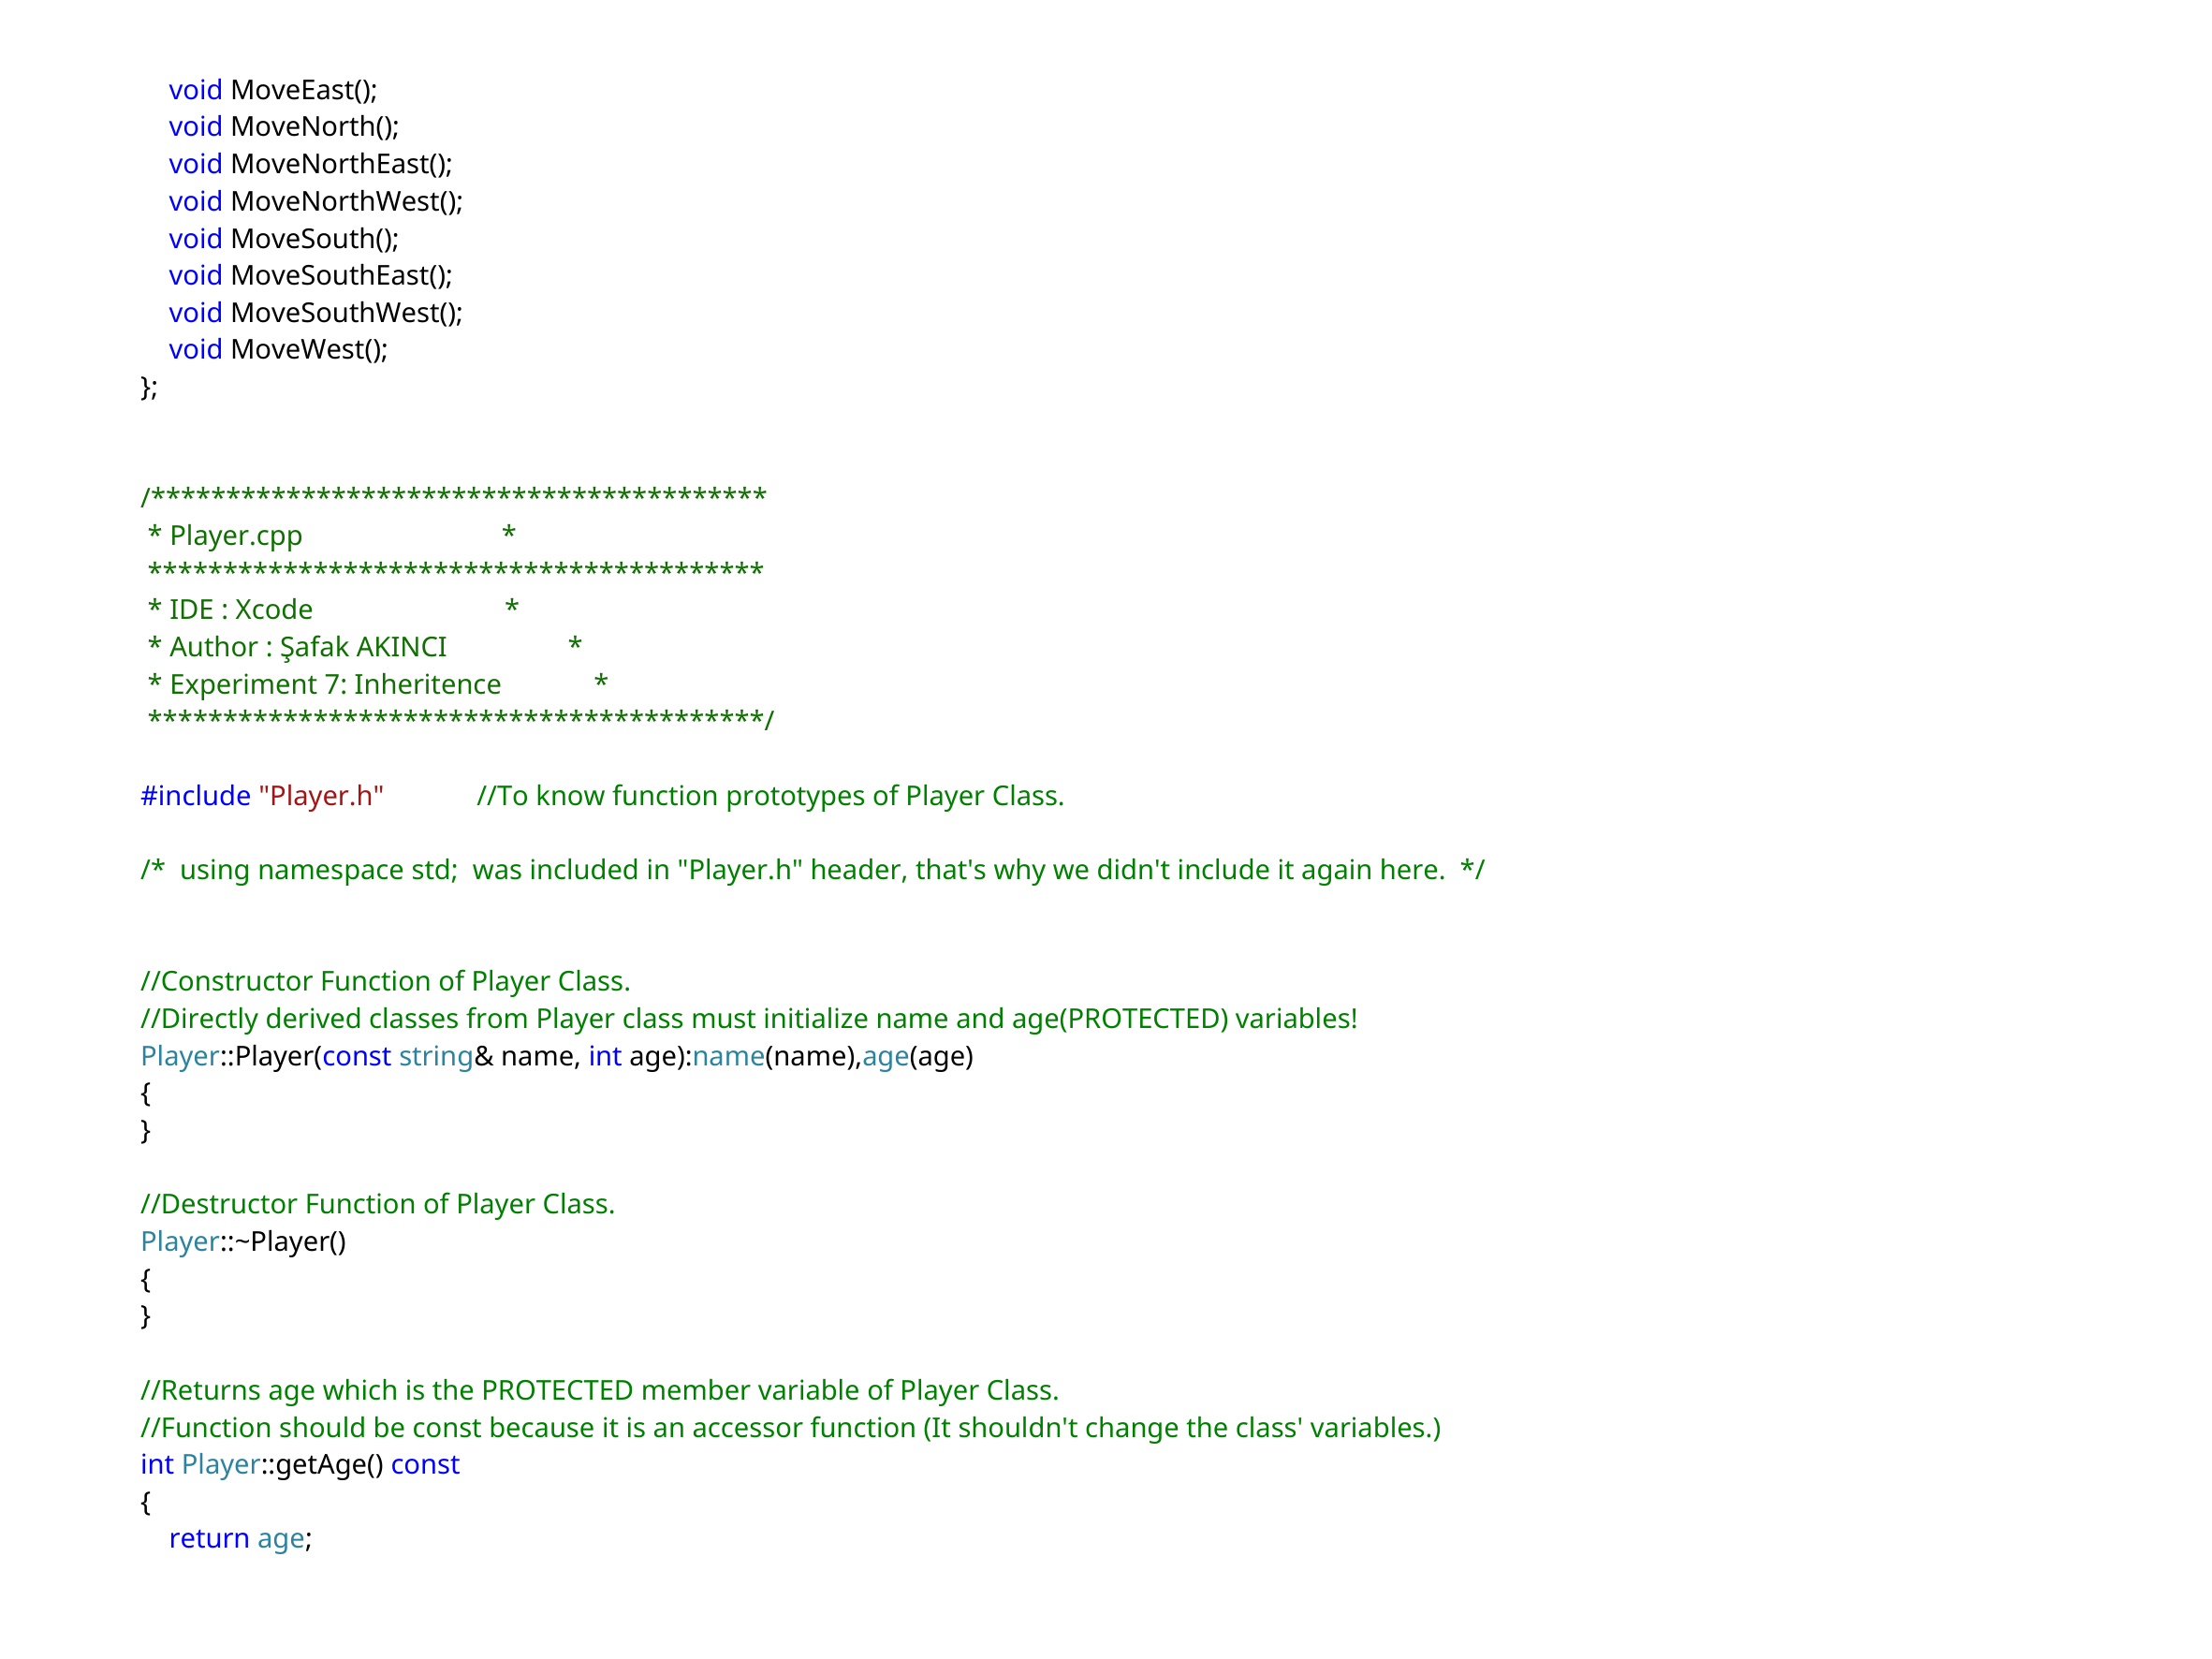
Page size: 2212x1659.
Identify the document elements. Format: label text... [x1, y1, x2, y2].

text /***************************************** [140, 479, 2071, 516]
text void MoveSouthEast(); [140, 256, 2071, 293]
text //Destructor Function of Player Class. [140, 1185, 2071, 1222]
text void MoveSouth(); [140, 219, 2071, 256]
text /* using namespace std; was included in "Player.h" header, that's why we didn't include it again here. */ [140, 850, 2071, 888]
text //Directly derived classes from Player class must initialize name and age(PROTECTED) variables! [140, 999, 2071, 1036]
text //Returns age which is the PROTECTED member variable of Player Class. [140, 1371, 2071, 1408]
text * IDE : Xcode * [140, 591, 2071, 627]
text }; [140, 367, 2071, 404]
text int Player::getAge() const [140, 1445, 2071, 1482]
text void MoveNorthWest(); [140, 182, 2071, 219]
text { [140, 1259, 2071, 1297]
text #include "Player.h" //To know function prototypes of Player Class. [140, 776, 2071, 814]
text void MoveWest(); [140, 330, 2071, 367]
text return age; [140, 1520, 2071, 1556]
text { [140, 1482, 2071, 1520]
text void MoveEast(); [140, 70, 2071, 108]
text //Constructor Function of Player Class. [140, 962, 2071, 999]
text } [140, 1297, 2071, 1333]
text void MoveNorthEast(); [140, 144, 2071, 182]
text { [140, 1074, 2071, 1110]
text //Function should be const because it is an accessor function (It shouldn't change the class' variables.) [140, 1408, 2071, 1445]
text void MoveSouthWest(); [140, 293, 2071, 330]
text *****************************************/ [140, 702, 2071, 739]
text * Player.cpp * [140, 516, 2071, 553]
text Player::Player(const string& name, int age):name(name),age(age) [140, 1036, 2071, 1074]
text ***************************************** [140, 553, 2071, 591]
text Player::~Player() [140, 1222, 2071, 1259]
text void MoveNorth(); [140, 108, 2071, 144]
text * Experiment 7: Inheritence * [140, 665, 2071, 702]
text } [140, 1110, 2071, 1148]
text * Author : Şafak AKINCI * [140, 627, 2071, 665]
